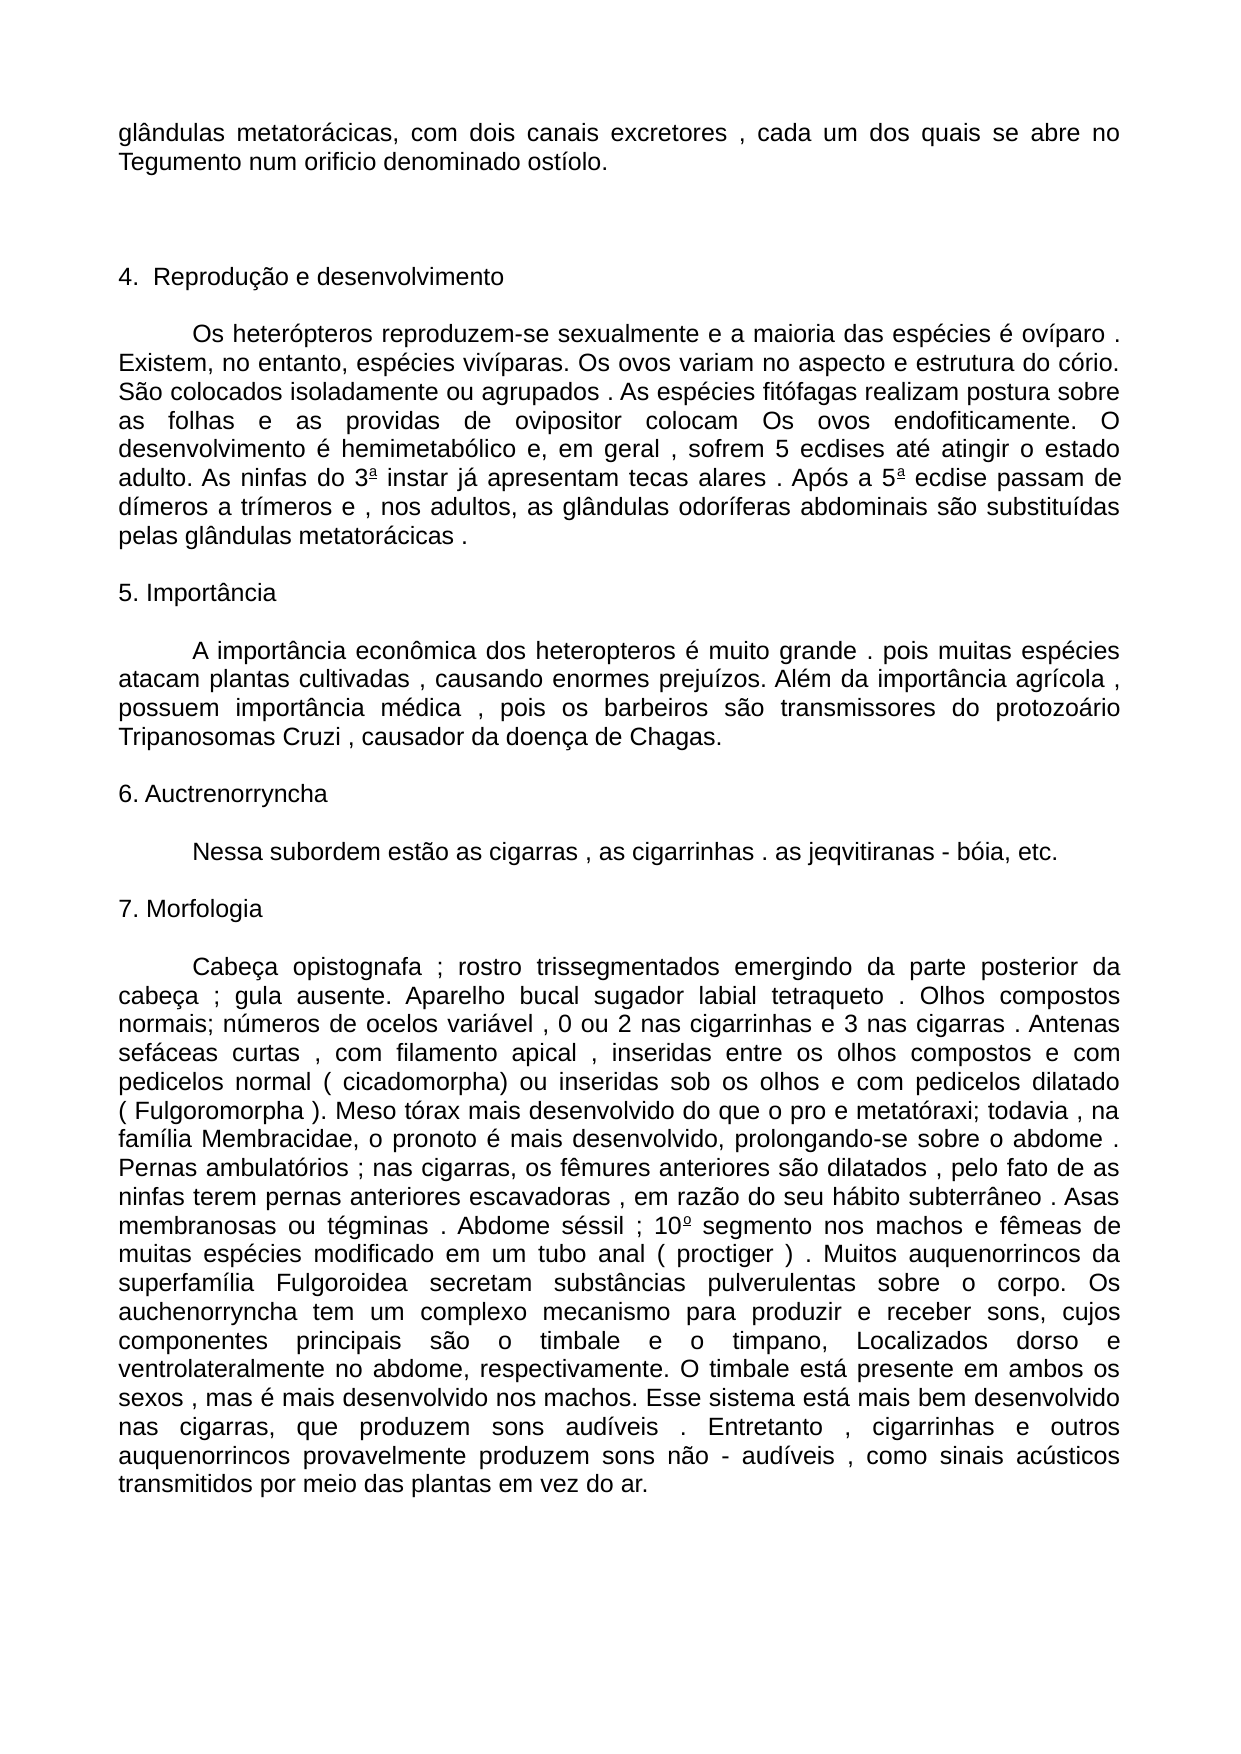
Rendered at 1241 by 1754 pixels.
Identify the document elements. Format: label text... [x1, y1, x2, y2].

text 6. Auctrenorryncha [118, 779, 1122, 808]
text 7. Morfologia [118, 894, 1122, 923]
text Nessa subordem estão as cigarras , as cigarrinhas . as jeqvitiranas - bóia, etc. [118, 837, 1122, 866]
text 5. Importância [118, 578, 1122, 607]
text A importância econômica dos heteropteros é muito grande . pois muitas espécies atacam plantas cultivadas , causando enormes prejuízos. Além da importância agrícola , possuem importância médica , pois os barbeiros são transmissores do protozoário Tripanosomas Cruzi , causador da doença de Chagas. [118, 636, 1122, 751]
text Os heterópteros reproduzem-se sexualmente e a maioria das espécies é ovíparo . Existem, no entanto, espécies vivíparas. Os ovos variam no aspecto e estrutura do cório. São colocados isoladamente ou agrupados . As espécies fitófagas realizam postura sobre as folhas e as providas de ovipositor colocam Os ovos endofiticamente. O desenvolvimento é hemimetabólico e, em geral , sofrem 5 ecdises até atingir o estado adulto. As ninfas do 3a instar já apresentam tecas alares . Após a 5a ecdise passam de dímeros a trímeros e , nos adultos, as glândulas odoríferas abdominais são substituídas pelas glândulas metatorácicas . [118, 319, 1122, 549]
text Cabeça opistognafa ; rostro trissegmentados emergindo da parte posterior da cabeça ; gula ausente. Aparelho bucal sugador labial tetraqueto . Olhos compostos normais; números de ocelos variável , 0 ou 2 nas cigarrinhas e 3 nas cigarras . Antenas sefáceas curtas , com filamento apical , inseridas entre os olhos compostos e com pedicelos normal ( cicadomorpha) ou inseridas sob os olhos e com pedicelos dilatado ( Fulgoromorpha ). Meso tórax mais desenvolvido do que o pro e metatóraxi; todavia , na família Membracidae, o pronoto é mais desenvolvido, prolongando-se sobre o abdome . Pernas ambulatórios ; nas cigarras, os fêmures anteriores são dilatados , pelo fato de as ninfas terem pernas anteriores escavadoras , em razão do seu hábito subterrâneo . Asas membranosas ou tégminas . Abdome séssil ; 10o segmento nos machos e fêmeas de muitas espécies modificado em um tubo anal ( proctiger ) . Muitos auquenorrincos da superfamília Fulgoroidea secretam substâncias pulverulentas sobre o corpo. Os auchenorryncha tem um complexo mecanismo para produzir e receber sons, cujos componentes principais são o timbale e o timpano, Localizados dorso e ventrolateralmente no abdome, respectivamente. O timbale está presente em ambos os sexos , mas é mais desenvolvido nos machos. Esse sistema está mais bem desenvolvido nas cigarras, que produzem sons audíveis . Entretanto , cigarrinhas e outros auquenorrincos provavelmente produzem sons não - audíveis , como sinais acústicos transmitidos por meio das plantas em vez do ar. [118, 952, 1122, 1498]
text 4. Reprodução e desenvolvimento [118, 262, 1122, 291]
text glândulas metatorácicas, com dois canais excretores , cada um dos quais se abre no Tegumento num orificio denominado ostíolo. [118, 118, 1122, 176]
